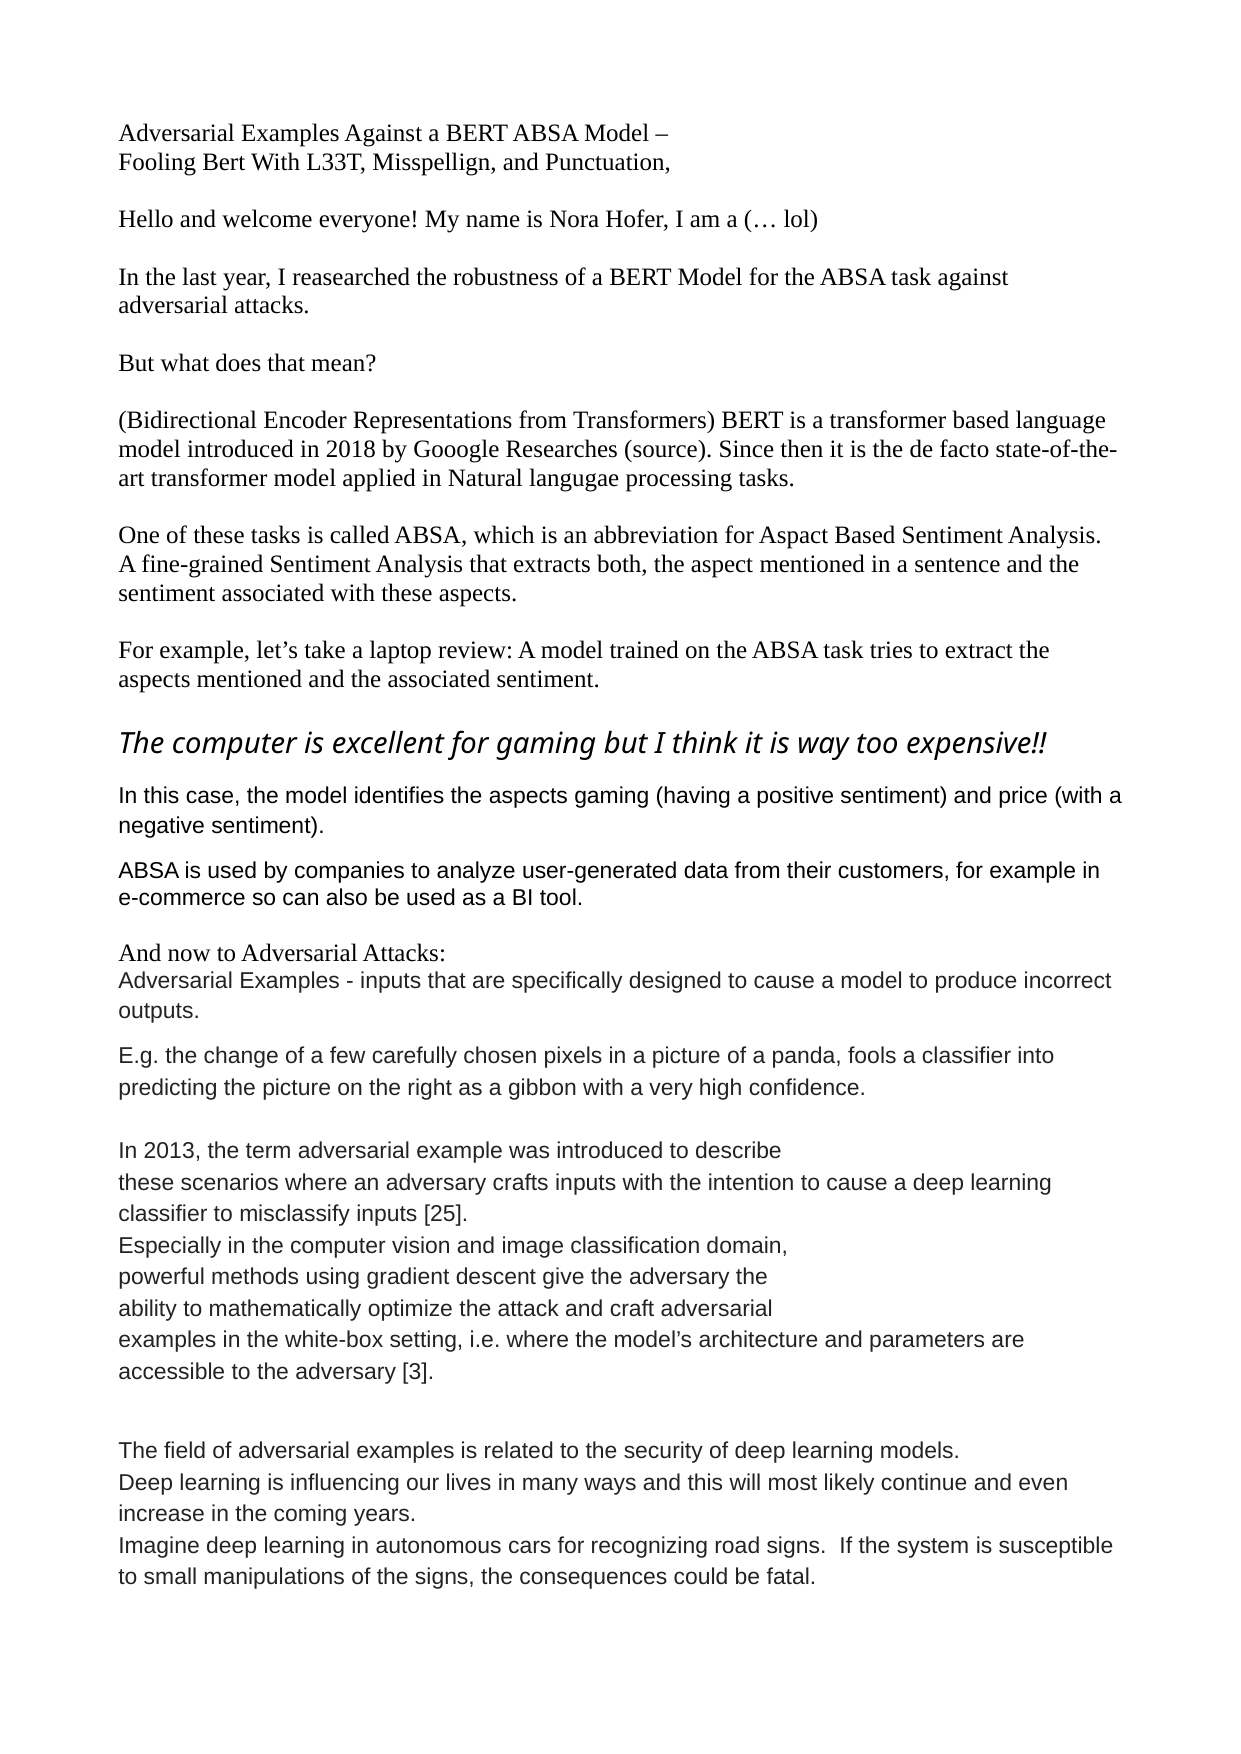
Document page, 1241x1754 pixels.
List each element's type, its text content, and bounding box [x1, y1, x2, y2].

text One of these tasks is called ABSA, which is an abbreviation for Aspact Based Sentiment Analysis. A fine-grained Sentiment Analysis that extracts both, the aspect mentioned in a sentence and the sentiment associated with these aspects. [118, 521, 1122, 607]
text For example, let’s take a laptop review: A model trained on the ABSA task tries to extract the aspects mentioned and the associated sentiment. [118, 636, 1122, 693]
text powerful methods using gradient descent give the adversary the [118, 1263, 1122, 1289]
text Imagine deep learning in autonomous cars for recognizing road signs. If the system is susceptible to small manipulations of the signs, the consequences could be fatal. [118, 1532, 1122, 1590]
text But what does that mean? [118, 348, 1122, 377]
text examples in the white-box setting, i.e. where the model’s architecture and parameters are accessible to the adversary [3]. [118, 1326, 1122, 1384]
text Adversarial Examples Against a BERT ABSA Model – [118, 118, 1122, 147]
text In the last year, I reasearched the robustness of a BERT Model for the ABSA task against adversarial attacks. [118, 262, 1122, 319]
text (Bidirectional Encoder Representations from Transformers) BERT is a transformer based language model introduced in 2018 by Gooogle Researches (source). Since then it is the de facto state-of-the-art transformer model applied in Natural langugae processing tasks. [118, 406, 1122, 492]
text The computer is excellent for gaming but I think it is way too expensive!! [118, 722, 1122, 762]
text ability to mathematically optimize the attack and craft adversarial [118, 1295, 1122, 1321]
text E.g. the change of a few carefully chosen pixels in a picture of a panda, fools a classifier into predicting the picture on the right as a gibbon with a very high confidence. [118, 1042, 1122, 1100]
text Especially in the computer vision and image classification domain, [118, 1232, 1122, 1258]
text Fooling Bert With L33T, Misspellign, and Punctuation, [118, 147, 1122, 176]
text And now to Adversarial Attacks: [118, 938, 1122, 967]
text these scenarios where an adversary crafts inputs with the intention to cause a deep learning classifier to misclassify inputs [25]. [118, 1168, 1122, 1226]
text Adversarial Examples - inputs that are specifically designed to cause a model to produce incorrect outputs. [118, 967, 1122, 1024]
text Deep learning is influencing our lives in many ways and this will most likely continue and even increase in the coming years. [118, 1469, 1122, 1527]
text The field of adversarial examples is related to the security of deep learning models. [118, 1437, 1122, 1463]
text In this case, the model identifies the aspects gaming (having a positive sentiment) and price (with a negative sentiment). [118, 782, 1122, 839]
text In 2013, the term adversarial example was introduced to describe [118, 1137, 1122, 1163]
text Hello and welcome everyone! My name is Nora Hofer, I am a (… lol) [118, 204, 1122, 233]
text ABSA is used by companies to analyze user-generated data from their customers, for example in e-commerce so can also be used as a BI tool. [118, 857, 1122, 910]
